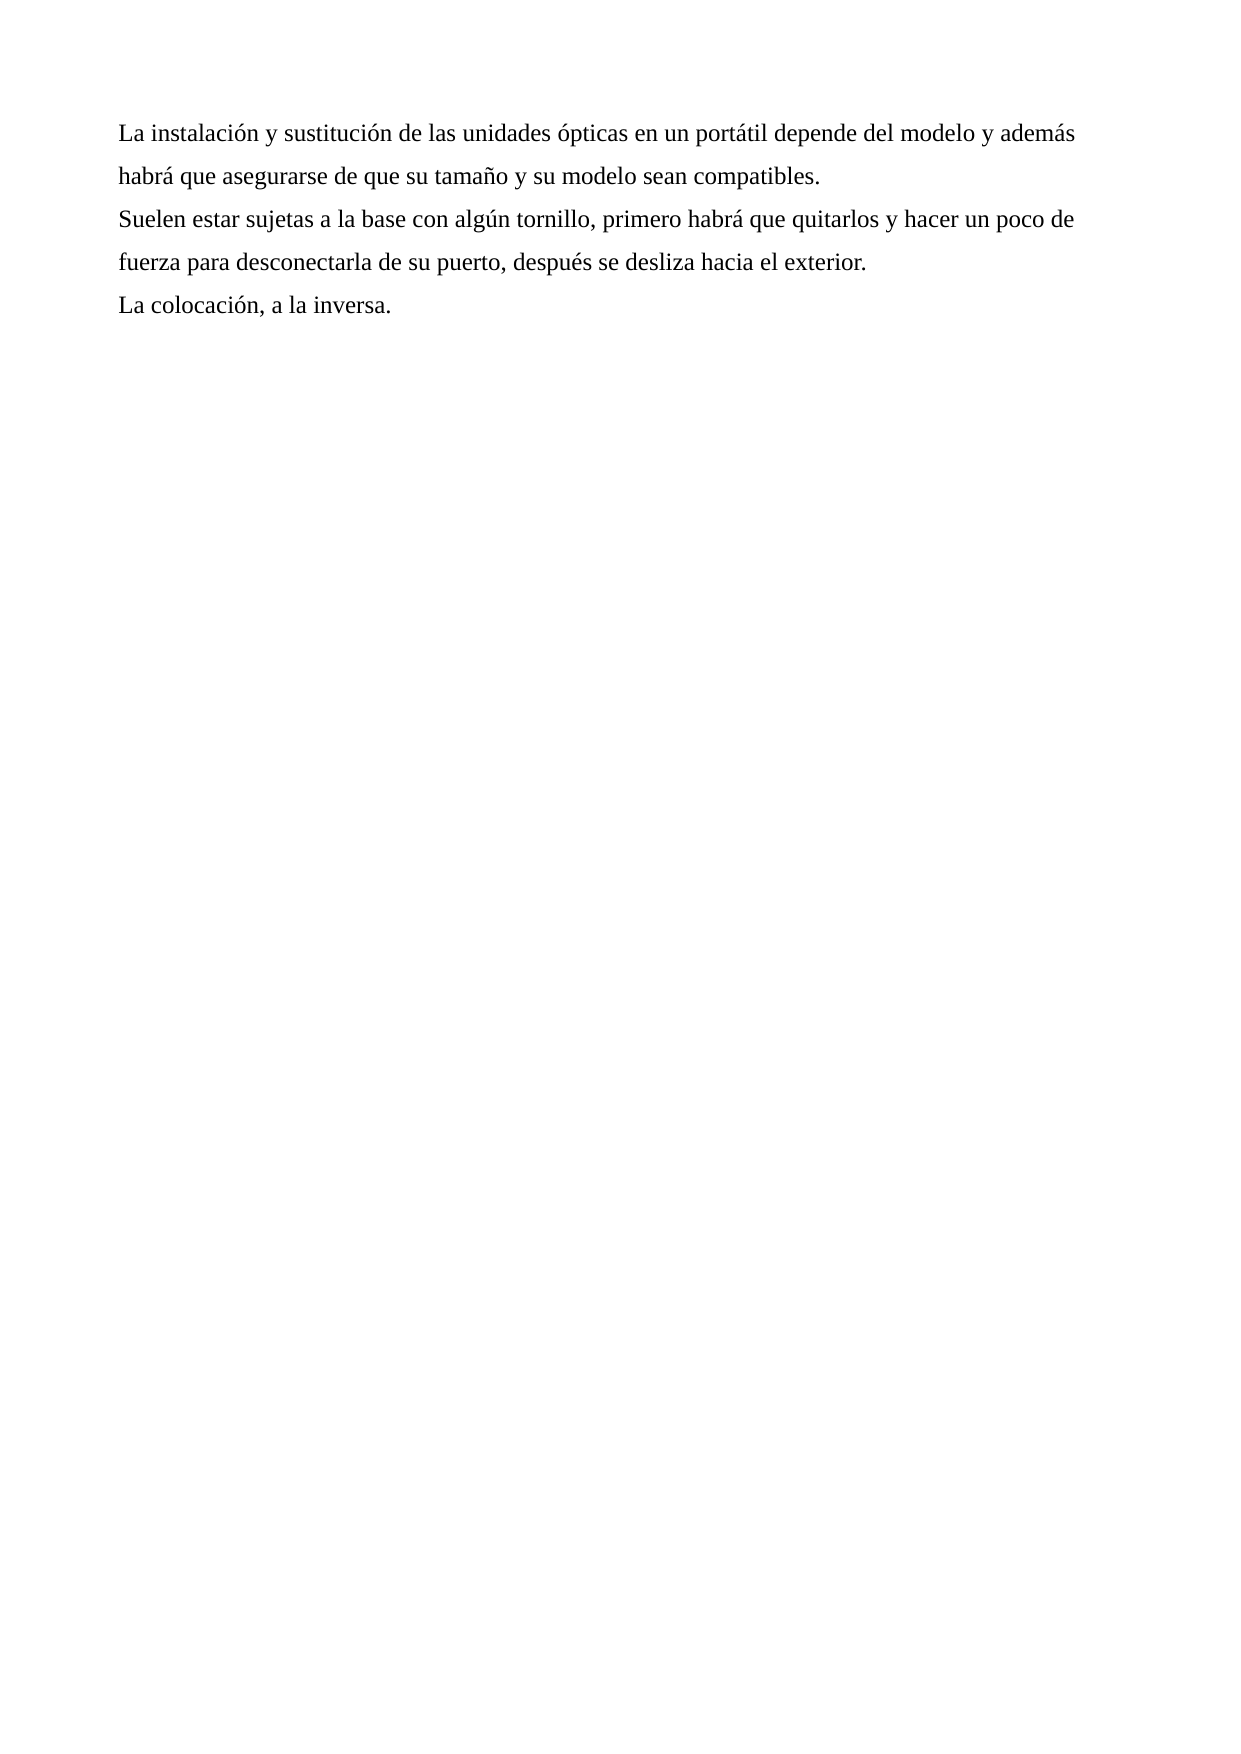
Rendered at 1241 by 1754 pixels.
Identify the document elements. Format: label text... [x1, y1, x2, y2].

text Suelen estar sujetas a la base con algún tornillo, primero habrá que quitarlos y hacer un poco de fuerza para desconectarla de su puerto, después se desliza hacia el exterior. [118, 204, 1122, 276]
text La colocación, a la inversa. [118, 291, 1122, 319]
text La instalación y sustitución de las unidades ópticas en un portátil depende del modelo y además habrá que asegurarse de que su tamaño y su modelo sean compatibles. [118, 118, 1122, 190]
